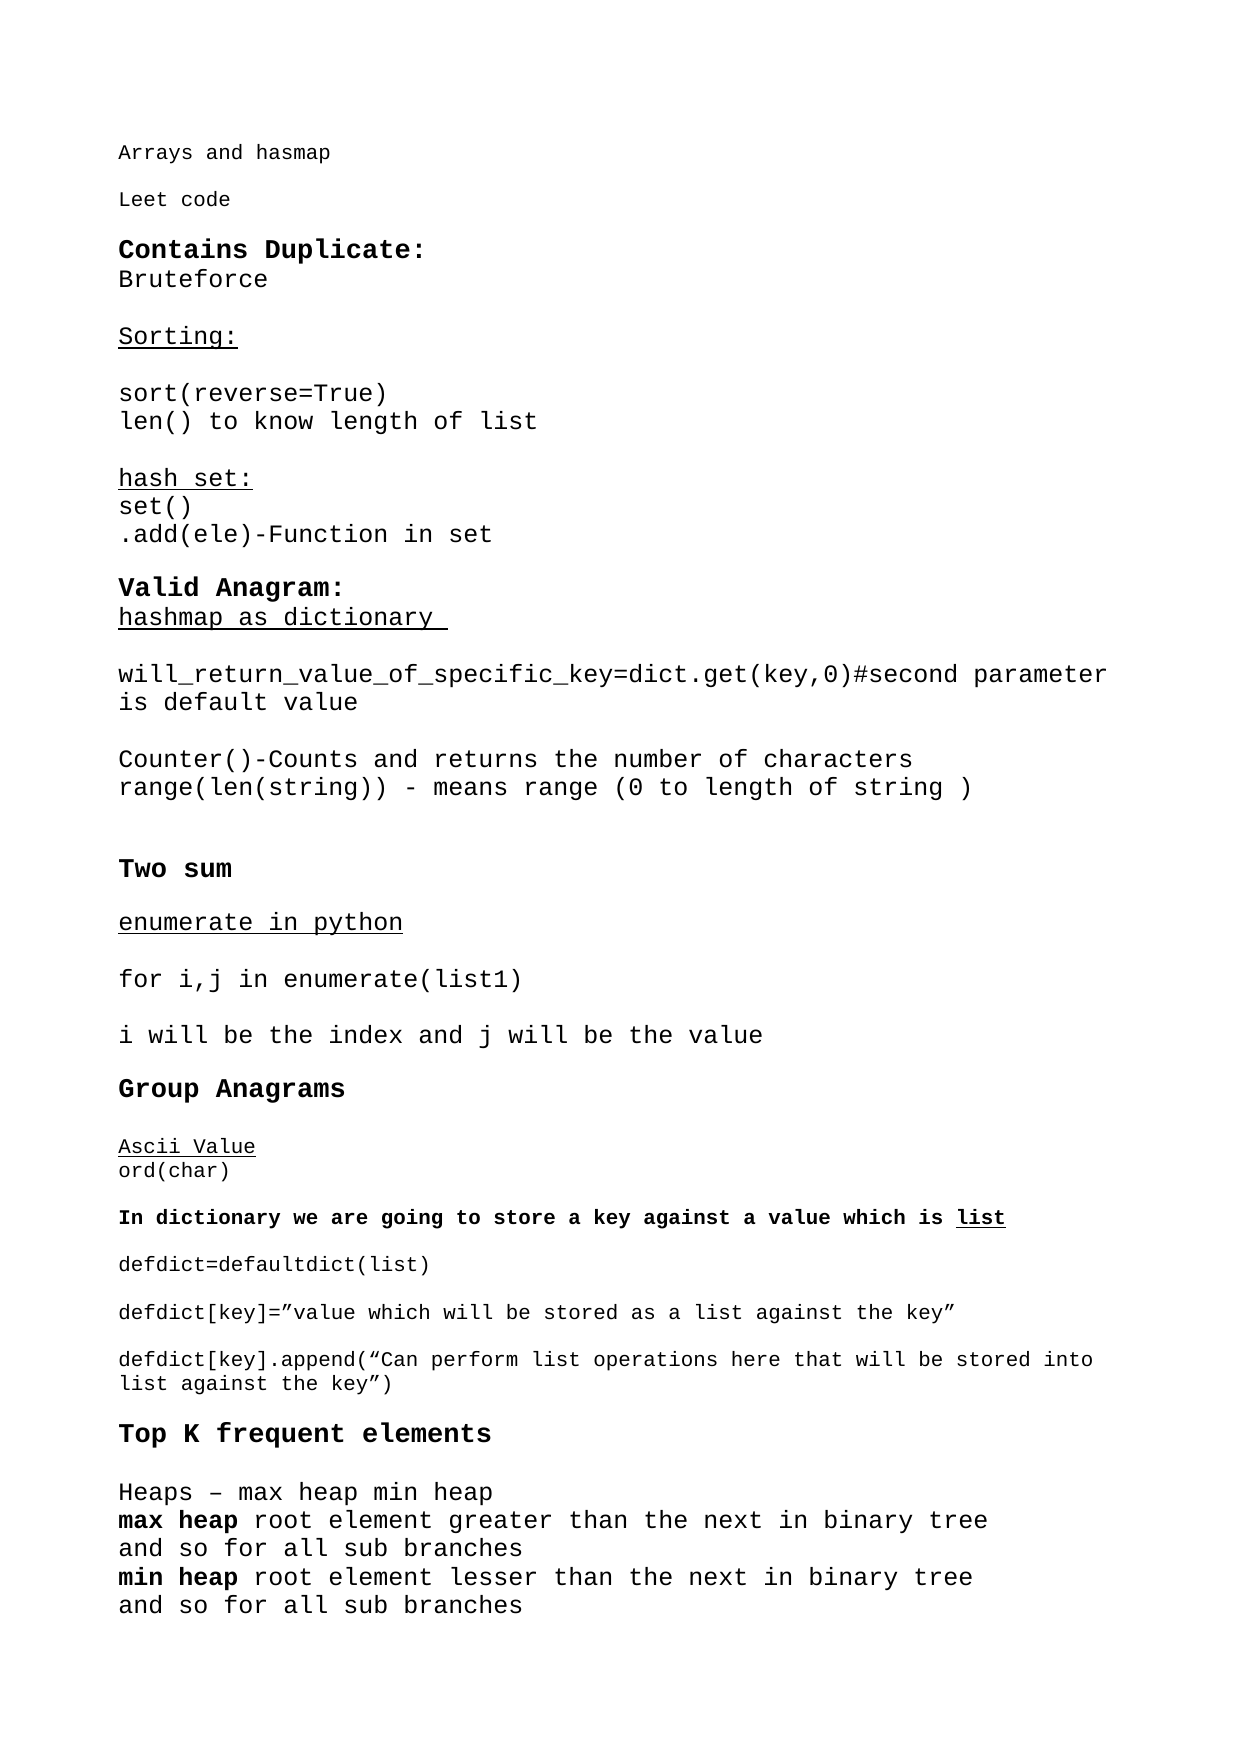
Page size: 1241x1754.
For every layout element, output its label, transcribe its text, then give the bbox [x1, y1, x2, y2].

text Valid Anagram: [118, 574, 1122, 605]
text Top K frequent elements [118, 1420, 1122, 1451]
text for i,j in enumerate(list1) [118, 966, 1122, 994]
text Heaps – max heap min heap [118, 1479, 1122, 1507]
text sort(reverse=True) [118, 380, 1122, 409]
text defdict[key]=”value which will be stored as a list against the key” [118, 1302, 1122, 1325]
text defdict=defaultdict(list) [118, 1254, 1122, 1278]
text and so for all sub branches [118, 1592, 1122, 1621]
text In dictionary we are going to store a key against a value which is list [118, 1207, 1122, 1231]
text i will be the index and j will be the value [118, 1023, 1122, 1051]
text defdict[key].append(“Can perform list operations here that will be stored into list against the key”) [118, 1349, 1122, 1396]
text min heap root element lesser than the next in binary tree [118, 1564, 1122, 1592]
text Leet code [118, 189, 1122, 213]
text will_return_value_of_specific_key=dict.get(key,0)#second parameter is default value [118, 661, 1122, 718]
text Arrays and hasmap [118, 142, 1122, 165]
text Contains Duplicate: [118, 236, 1122, 267]
text set() [118, 494, 1122, 522]
text Group Anagrams [118, 1075, 1122, 1106]
text Counter()-Counts and returns the number of characters [118, 746, 1122, 775]
text Two sum [118, 855, 1122, 886]
text enumerate in python [118, 909, 1122, 938]
text hashmap as dictionary [118, 605, 1122, 633]
text max heap root element greater than the next in binary tree [118, 1507, 1122, 1536]
text .add(ele)-Function in set [118, 522, 1122, 550]
text hash set: [118, 465, 1122, 494]
text Sorting: [118, 324, 1122, 352]
text Ascii Value [118, 1136, 1122, 1160]
text Bruteforce [118, 267, 1122, 295]
text and so for all sub branches [118, 1536, 1122, 1564]
text ord(char) [118, 1160, 1122, 1183]
text len() to know length of list [118, 409, 1122, 437]
text range(len(string)) - means range (0 to length of string ) [118, 775, 1122, 803]
